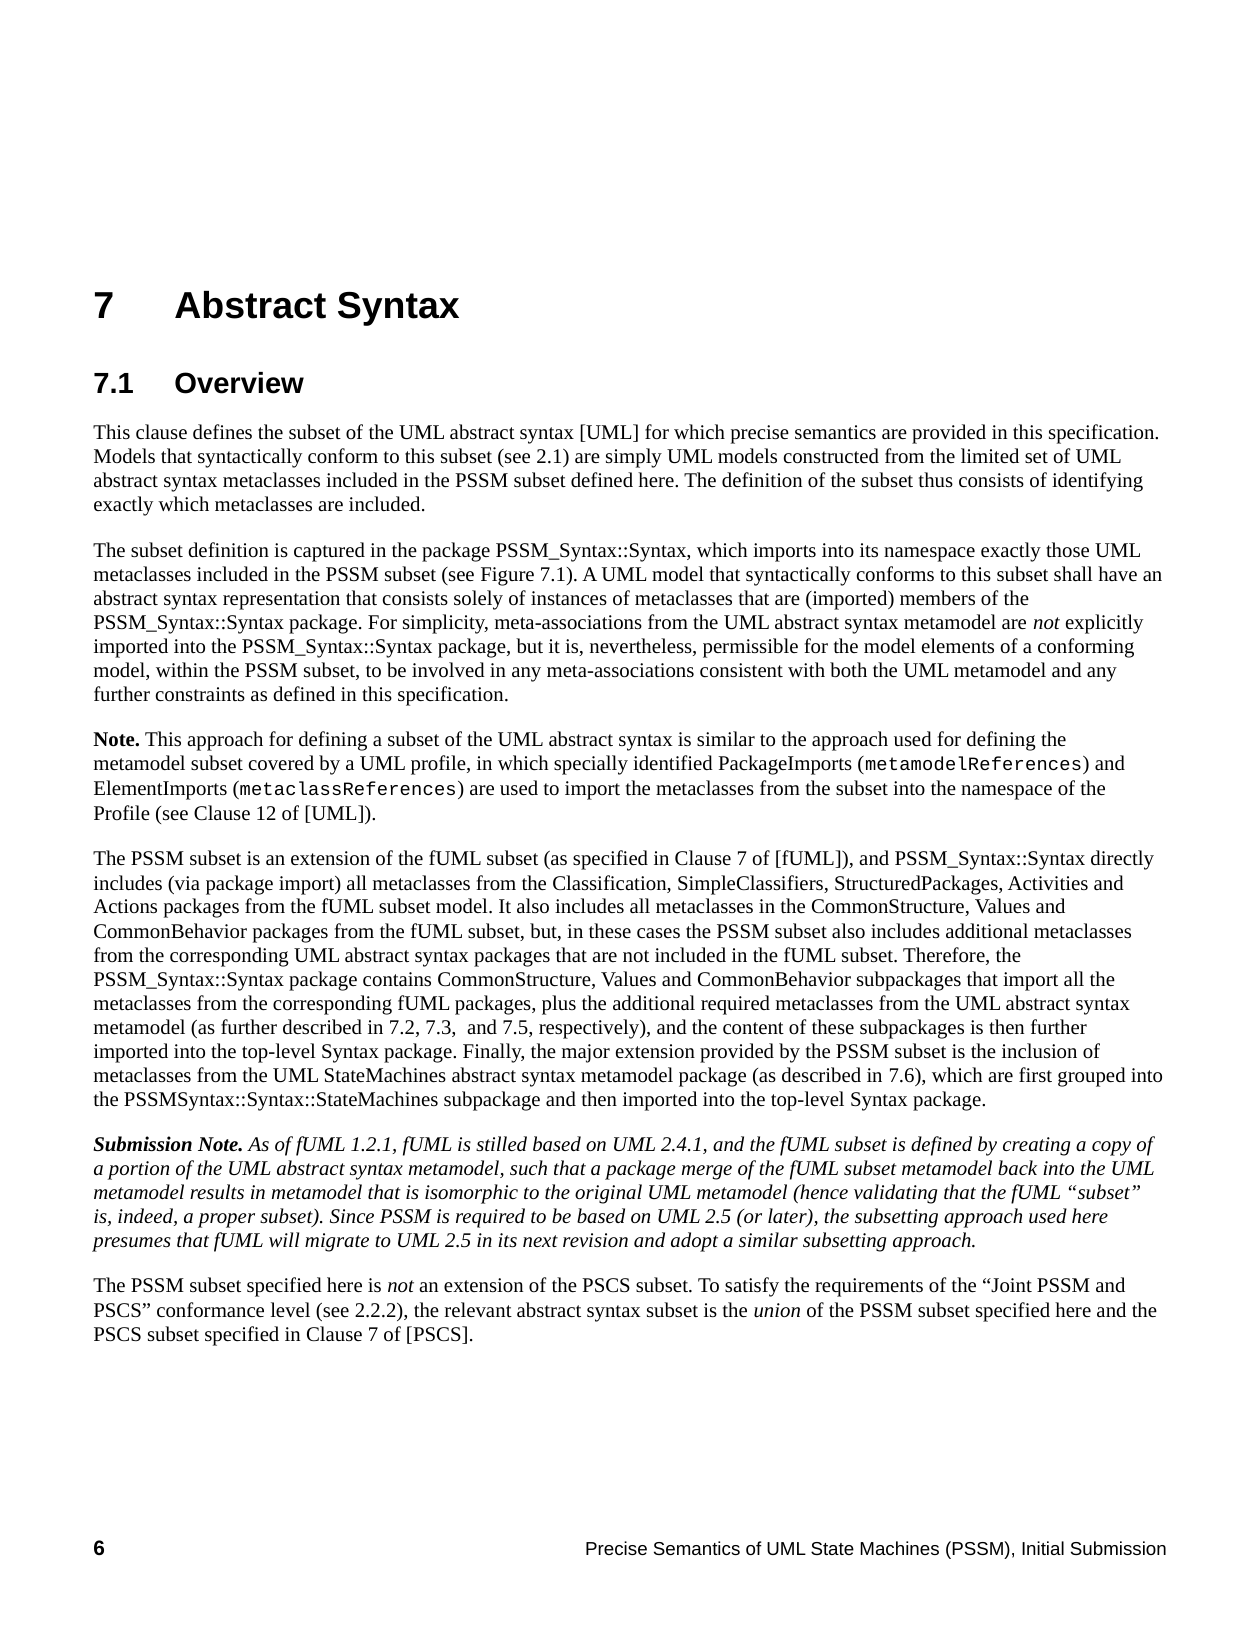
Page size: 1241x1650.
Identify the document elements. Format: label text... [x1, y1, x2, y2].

text Submission Note. As of fUML 1.2.1, fUML is stilled based on UML 2.4.1, and the fUML subset is defined by creating a copy of a portion of the UML abstract syntax metamodel, such that a package merge of the fUML subset metamodel back into the UML metamodel results in metamodel that is isomorphic to the original UML metamodel (hence validating that the fUML “subset” is, indeed, a proper subset). Since PSSM is required to be based on UML 2.5 (or later), the subsetting approach used here presumes that fUML will migrate to UML 2.5 in its next revision and adopt a similar subsetting approach. [93, 1132, 1164, 1252]
text The PSSM subset is an extension of the fUML subset (as specified in Clause 7 of [fUML]), and PSSM_Syntax::Syntax directly includes (via package import) all metaclasses from the Classification, SimpleClassifiers, StructuredPackages, Activities and Actions packages from the fUML subset model. It also includes all metaclasses in the CommonStructure, Values and CommonBehavior packages from the fUML subset, but, in these cases the PSSM subset also includes additional metaclasses from the corresponding UML abstract syntax packages that are not included in the fUML subset. Therefore, the PSSM_Syntax::Syntax package contains CommonStructure, Values and CommonBehavior subpackages that import all the metaclasses from the corresponding fUML packages, plus the additional required metaclasses from the UML abstract syntax metamodel (as further described in 7.2, 7.3, and 7.5, respectively), and the content of these subpackages is then further imported into the top-level Syntax package. Finally, the major extension provided by the PSSM subset is the inclusion of metaclasses from the UML StateMachines abstract syntax metamodel package (as described in 7.6), which are first grouped into the PSSMSyntax::Syntax::StateMachines subpackage and then imported into the top-level Syntax package. [93, 846, 1164, 1111]
text The PSSM subset specified here is not an extension of the PSCS subset. To satisfy the requirements of the “Joint PSSM and PSCS” conformance level (see 2.2.2), the relevant abstract syntax subset is the union of the PSSM subset specified here and the PSCS subset specified in Clause 7 of [PSCS]. [93, 1273, 1164, 1346]
text Note. This approach for defining a subset of the UML abstract syntax is similar to the approach used for defining the metamodel subset covered by a UML profile, in which specially identified PackageImports (metamodelReferences) and ElementImports (metaclassReferences) are used to import the metaclasses from the subset into the namespace of the Profile (see Clause 12 of [UML]). [93, 727, 1164, 825]
subtitle Abstract Syntax [93, 283, 1164, 326]
text The subset definition is captured in the package PSSM_Syntax::Syntax, which imports into its namespace exactly those UML metaclasses included in the PSSM subset (see Figure 7.1). A UML model that syntactically conforms to this subset shall have an abstract syntax representation that consists solely of instances of metaclasses that are (imported) members of the PSSM_Syntax::Syntax package. For simplicity, meta-associations from the UML abstract syntax metamodel are not explicitly imported into the PSSM_Syntax::Syntax package, but it is, nevertheless, permissible for the model elements of a conforming model, within the PSSM subset, to be involved in any meta-associations consistent with both the UML metamodel and any further constraints as defined in this specification. [93, 537, 1164, 706]
subtitle Overview [93, 364, 1164, 399]
text This clause defines the subset of the UML abstract syntax [UML] for which precise semantics are provided in this specification. Models that syntactically conform to this subset (see 2.1) are simply UML models constructed from the limited set of UML abstract syntax metaclasses included in the PSSM subset defined here. The definition of the subset thus consists of identifying exactly which metaclasses are included. [93, 420, 1164, 516]
